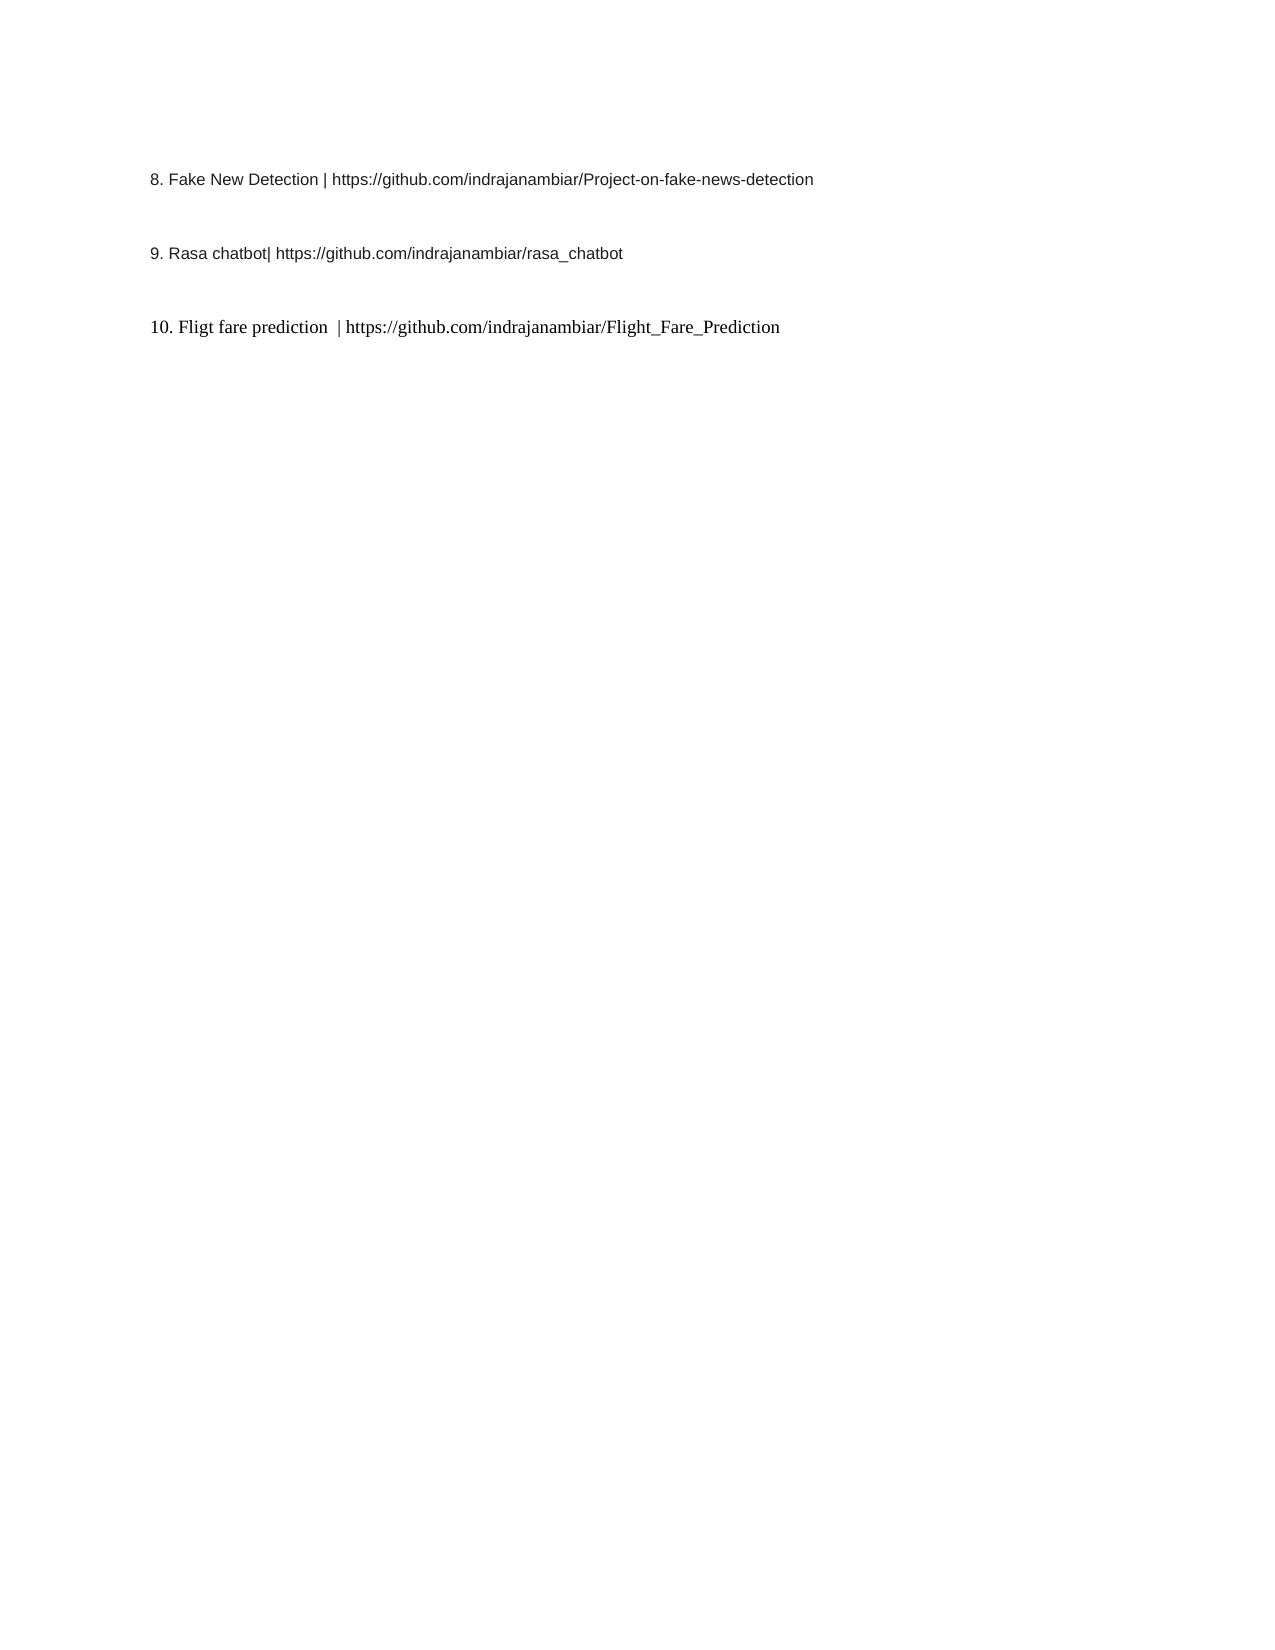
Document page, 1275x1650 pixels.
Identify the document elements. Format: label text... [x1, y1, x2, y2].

text 9. Rasa chatbot| https://github.com/indrajanambiar/rasa_chatbot [150, 244, 1125, 263]
text 8. Fake New Detection | https://github.com/indrajanambiar/Project-on-fake-news-detection [150, 170, 1125, 189]
text 10. Fligt fare prediction | https://github.com/indrajanambiar/Flight_Fare_Prediction [150, 316, 1125, 338]
